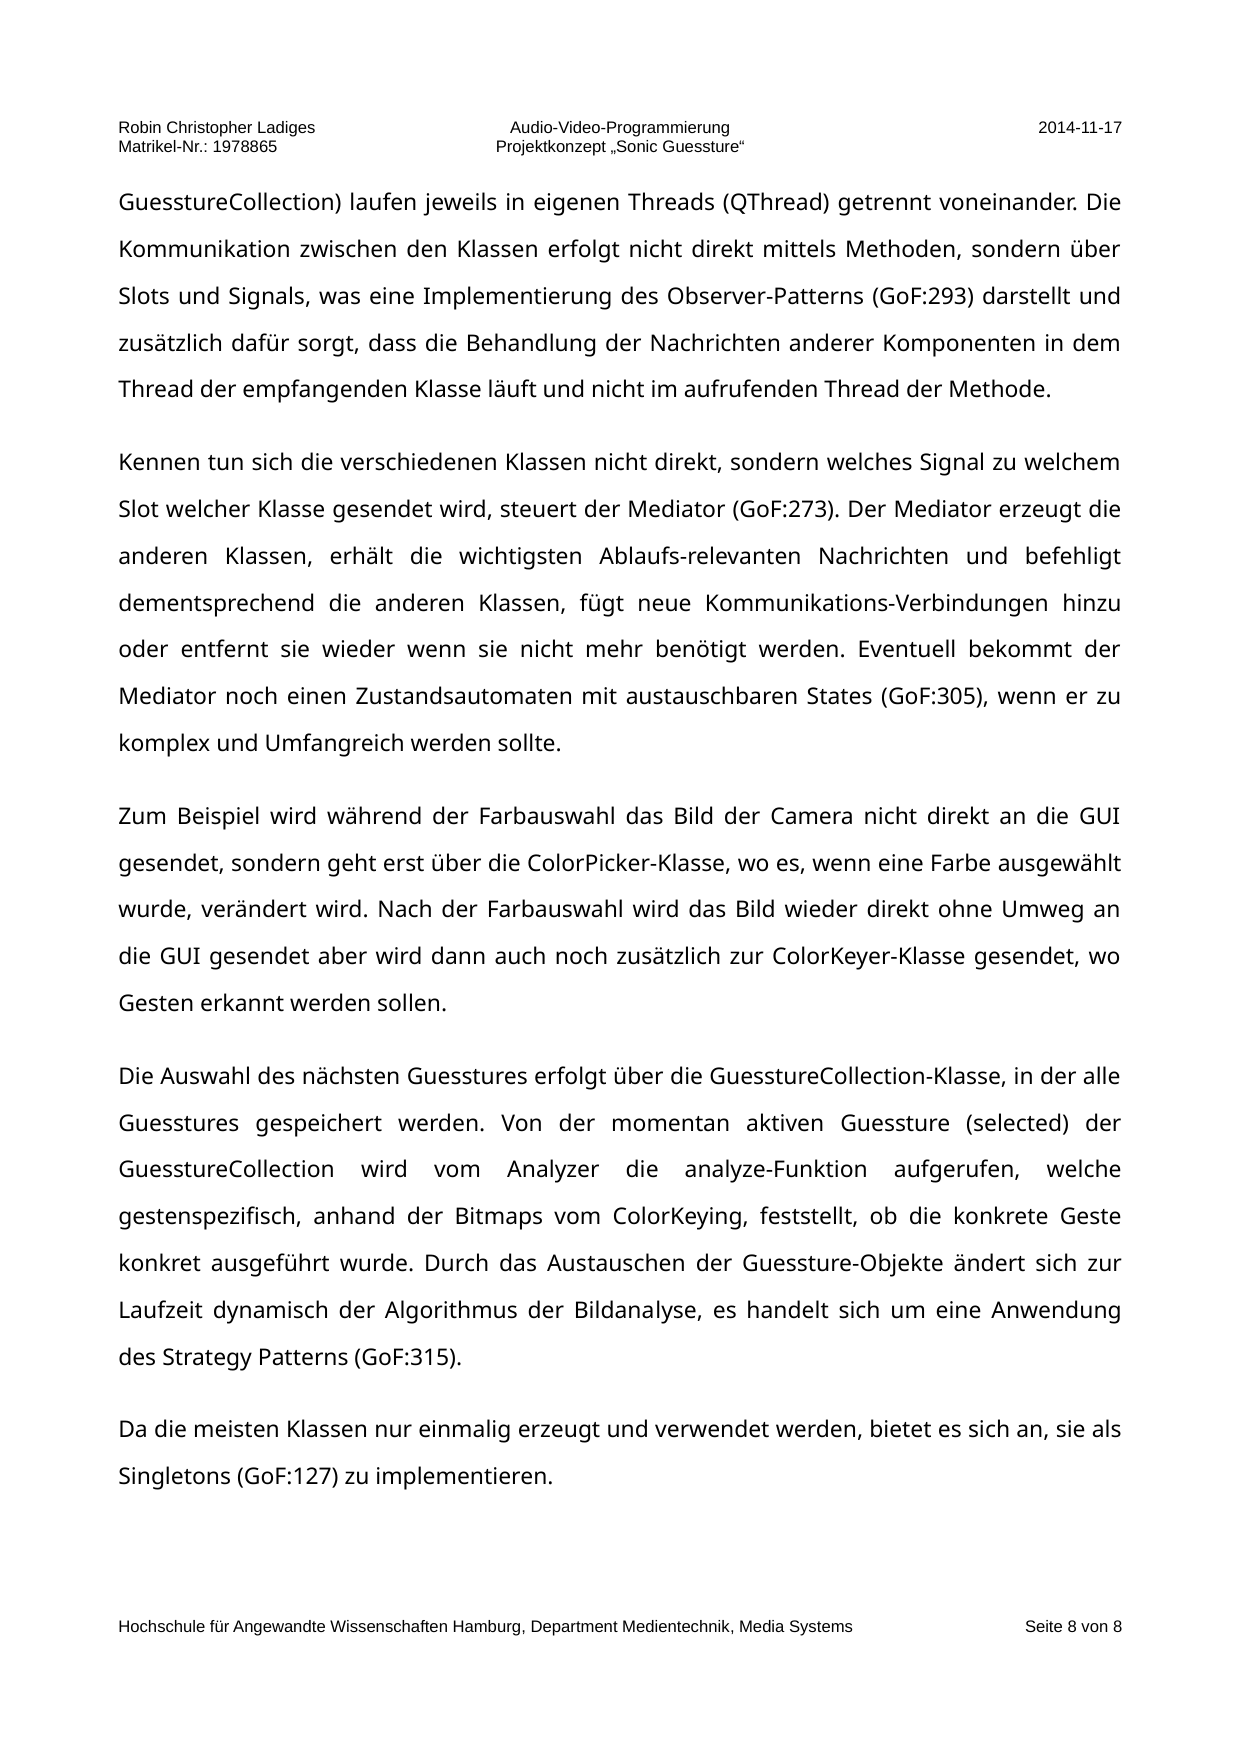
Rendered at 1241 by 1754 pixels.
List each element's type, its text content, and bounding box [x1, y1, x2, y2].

text Kennen tun sich die verschiedenen Klassen nicht direkt, sondern welches Signal zu welchem Slot welcher Klasse gesendet wird, steuert der Mediator (GoF:273). Der Mediator erzeugt die anderen Klassen, erhält die wichtigsten Ablaufs-relevanten Nachrichten und befehligt dementsprechend die anderen Klassen, fügt neue Kommunikations-Verbindungen hinzu oder entfernt sie wieder wenn sie nicht mehr benötigt werden. Eventuell bekommt der Mediator noch einen Zustandsautomaten mit austauschbaren States (GoF:305), wenn er zu komplex und Umfangreich werden sollte. [118, 446, 1122, 758]
text Zum Beispiel wird während der Farbauswahl das Bild der Camera nicht direkt an die GUI gesen­det, sondern geht erst über die ColorPicker-Klasse, wo es, wenn eine Farbe ausgewählt wurde, verän­dert wird. Nach der Farbauswahl wird das Bild wieder direkt ohne Umweg an die GUI gesen­det aber wird dann auch noch zusätzlich zur ColorKeyer-Klasse gesendet, wo Gesten erkannt werden sol­len. [118, 800, 1122, 1018]
text Die Auswahl des nächsten Guesstures erfolgt über die GuesstureCollection-Klasse, in der alle Gues­stures gespeichert werden. Von der momentan aktiven Guessture (selected) der GuesstureCollecti­on wird vom Analyzer die analyze-Funktion aufgerufen, welche gestenspezifisch, anhand der Bit­maps vom ColorKeying, feststellt, ob die konkrete Geste konkret ausgeführt wurde. Durch das Aus­tauschen der Guessture-Objekte ändert sich zur Laufzeit dynamisch der Algorithmus der Bildana­lyse, es handelt sich um eine Anwendung des Strategy Patterns (GoF:315). [118, 1060, 1122, 1372]
text Da die meisten Klassen nur einmalig erzeugt und verwendet werden, bietet es sich an, sie als Singletons (GoF:127) zu implementieren. [118, 1413, 1122, 1492]
text Guessture­Collection) laufen jeweils in eigenen Threads (QThread) getrennt voneinander. Die Kommuni­kation zwischen den Klassen erfolgt nicht direkt mittels Methoden, sondern über Slots und Signals, was eine Implementierung des Observer-Patterns (GoF:293) darstellt und zusätzlich dafür sorgt, dass die Behandlung der Nachrichten anderer Komponenten in dem Thread der empfangenden Klasse läuft und nicht im aufrufenden Thread der Methode. [118, 186, 1122, 405]
